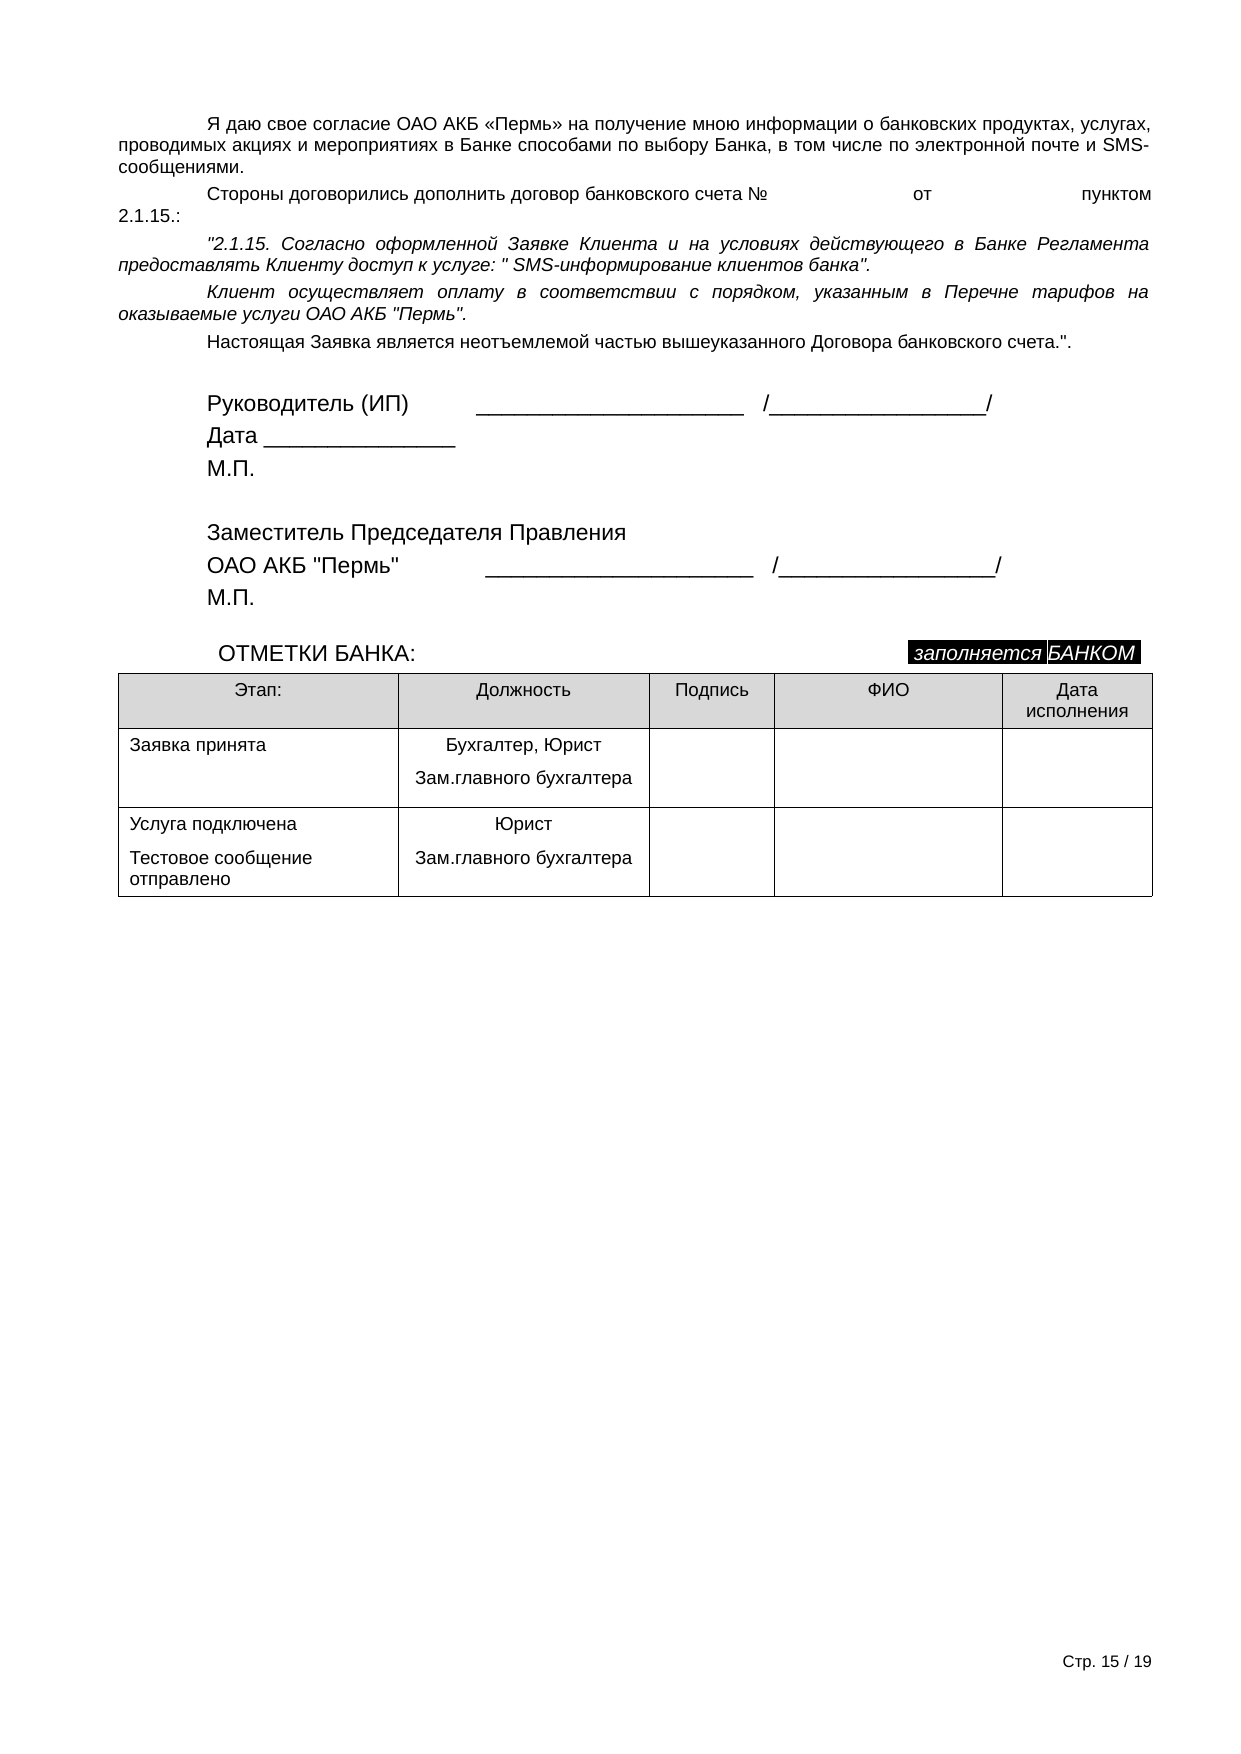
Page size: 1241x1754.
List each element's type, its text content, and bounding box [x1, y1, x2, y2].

table_cell [650, 808, 774, 896]
table_cell Бухгалтер, Юрист Зам.главного бухгалтера [399, 729, 649, 807]
table_cell [650, 729, 774, 807]
text Руководитель (ИП) _____________________ /_________________/ [118, 390, 1152, 417]
table_header заполняется БАНКОМ [483, 640, 1152, 673]
text М.П. [118, 455, 1152, 481]
table_cell Дата исполнения [1003, 674, 1152, 728]
table_cell [775, 808, 1002, 896]
table_cell Подпись [650, 674, 774, 728]
table_cell Услуга подключена Тестовое сообщение отправлено [119, 808, 398, 896]
table_cell [775, 729, 1002, 807]
text ОАО АКБ "Пермь" _____________________ /_________________/ [118, 552, 1152, 578]
text "2.1.15. Согласно оформленной Заявке Клиента и на условиях действующего в Банке Регламента предоставлять Клиенту доступ к услуге: " SMS-информирование клиентов банка". [118, 232, 1152, 275]
table_cell ФИО [775, 674, 1002, 728]
text М.П. [118, 584, 1152, 610]
table_header ОТМЕТКИ БАНКА: [118, 640, 483, 673]
text Дата _______________ [118, 422, 1152, 449]
table_cell Должность [399, 674, 649, 728]
table_cell Юрист Зам.главного бухгалтера [399, 808, 649, 896]
table_cell [1003, 729, 1152, 807]
text Заместитель Председателя Правления [118, 519, 1152, 546]
table_cell Этап: [119, 674, 398, 728]
text Стороны договорились дополнить договор банковского счета № от пунктом 2.1.15.: [118, 183, 1152, 226]
text Клиент осуществляет оплату в соответствии с порядком, указанным в Перечне тарифов на оказываемые услуги ОАО АКБ "Пермь". [118, 281, 1152, 324]
text Я даю свое согласие ОАО АКБ «Пермь» на получение мною информации о банковских продуктах, услугах, проводимых акциях и мероприятиях в Банке способами по выбору Банка, в том числе по электронной почте и SMS-сообщениями. [118, 113, 1152, 177]
text Настоящая Заявка является неотъемлемой частью вышеуказанного Договора банковского счета.". [118, 330, 1152, 352]
table_cell [1003, 808, 1152, 896]
table_cell Заявка принята [119, 729, 398, 807]
